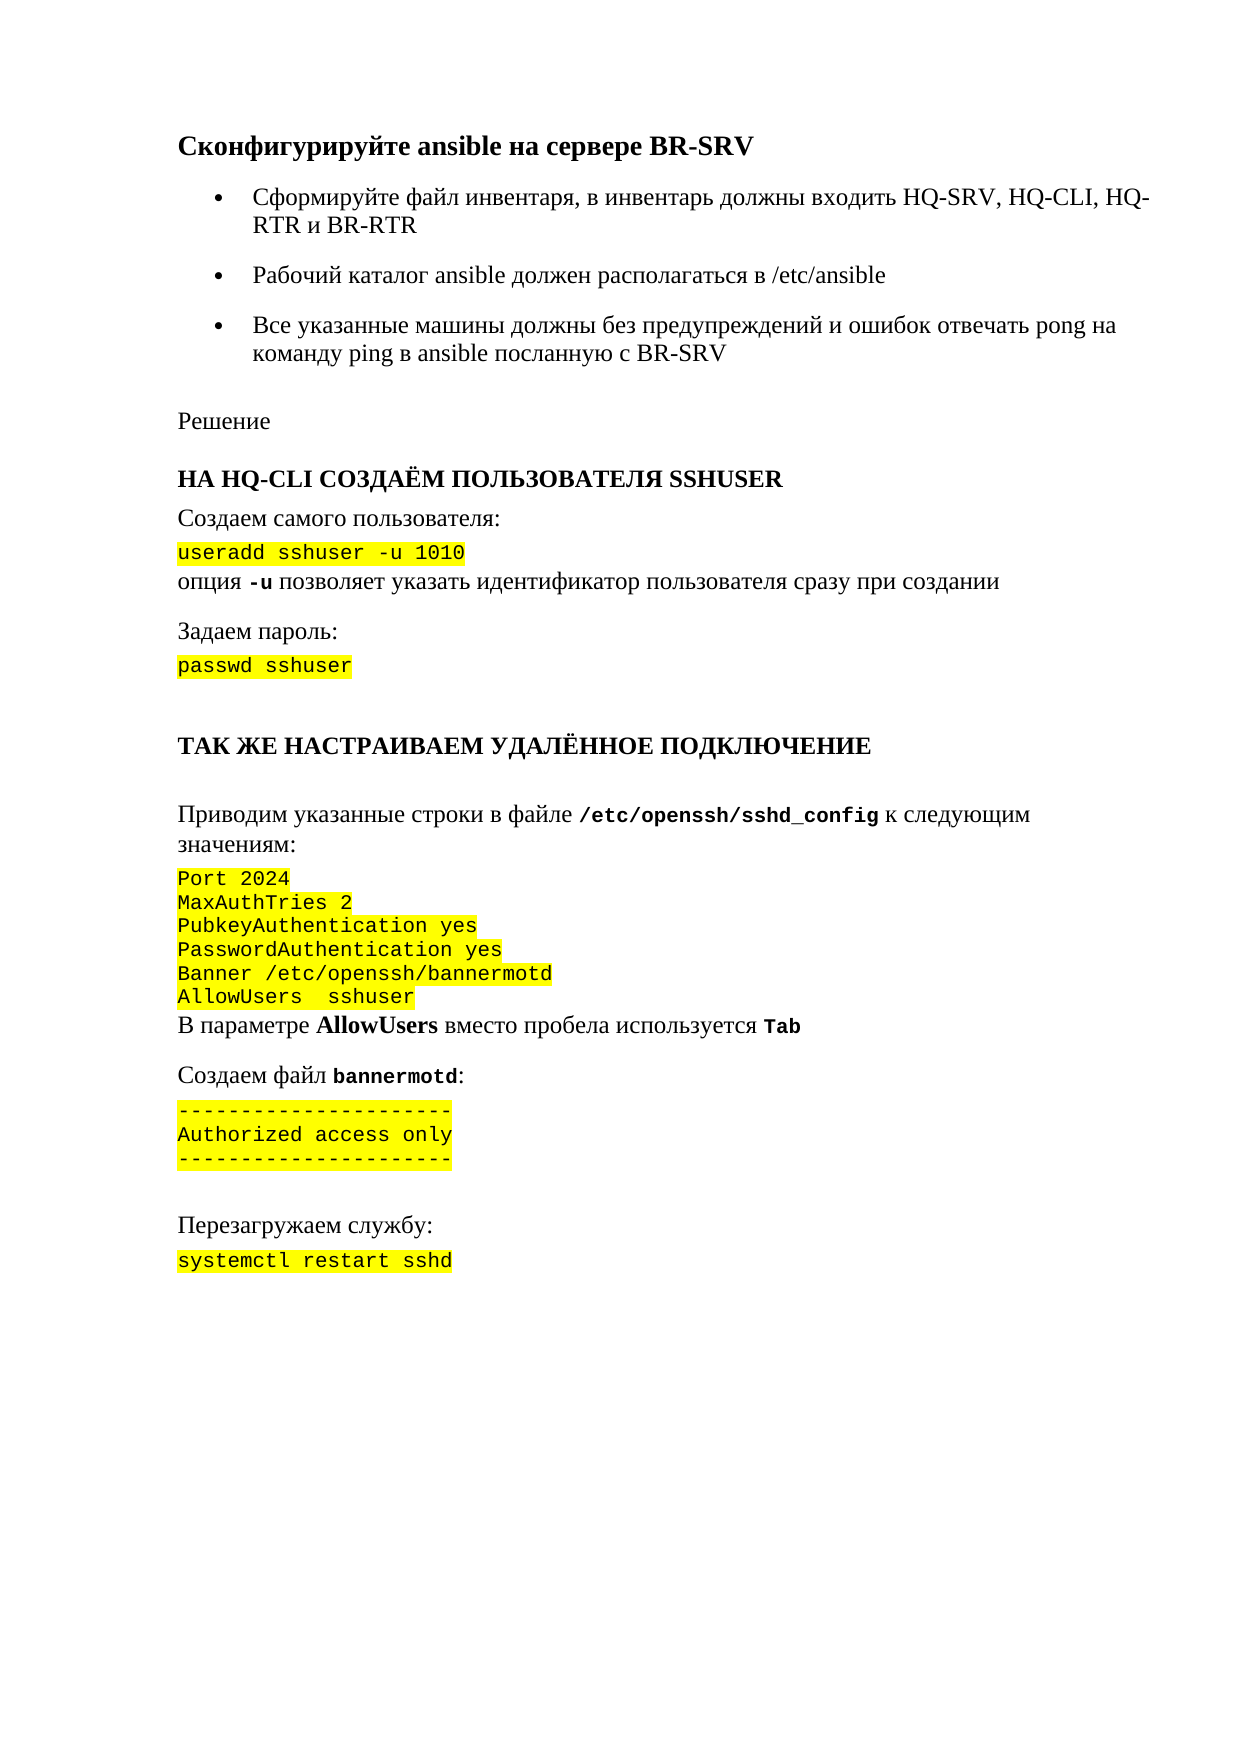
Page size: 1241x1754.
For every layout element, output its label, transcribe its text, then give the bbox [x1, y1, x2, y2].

text Port 2024 [177, 868, 1152, 892]
text ТАК ЖЕ НАСТРАИВАЕМ УДАЛЁННОЕ ПОДКЛЮЧЕНИЕ [177, 731, 1152, 760]
text Создаем самого пользователя: [177, 503, 1152, 532]
text Authorized access only [177, 1124, 1152, 1148]
text PubkeyAuthentication yes [177, 915, 1152, 939]
text Задаем пароль: [177, 616, 1152, 645]
text MaxAuthTries 2 [177, 892, 1152, 915]
text Banner /etc/openssh/bannermotd [177, 963, 1152, 986]
text НА HQ-CLI СОЗДАЁМ ПОЛЬЗОВАТЕЛЯ SSHUSER [177, 464, 1152, 493]
text Решение [177, 378, 1152, 435]
text AllowUsers sshuser [177, 986, 1152, 1010]
text опция -u позволяет указать идентификатор пользователя сразу при создании [177, 566, 1152, 595]
text passwd sshuser [177, 655, 1152, 679]
text Сконфигурируйте ansible на сервере BR-SRV [177, 128, 1152, 161]
text systemctl restart sshd [177, 1250, 1152, 1273]
text ---------------------- [177, 1100, 1152, 1124]
text Перезагружаем службу: [177, 1211, 1152, 1239]
text useradd sshuser -u 1010 [177, 542, 1152, 566]
text Приводим указанные строки в файле /etc/openssh/sshd_config к следующим значениям: [177, 799, 1152, 858]
list Сформируйте файл инвентаря, в инвентарь должны входить HQ-SRV, HQ-CLI, HQ-RTR и BR-RTR [215, 182, 1152, 239]
list Рабочий каталог ansible должен располагаться в /etc/ansible [215, 260, 1152, 289]
text Создаем файл bannermotd: [177, 1060, 1152, 1090]
text ---------------------- [177, 1148, 1152, 1171]
text В параметре AllowUsers вместо пробела используется Tab [177, 1010, 1152, 1039]
text PasswordAuthentication yes [177, 939, 1152, 963]
list Все указанные машины должны без предупреждений и ошибок отвечать pong на команду ping в ansible посланную с BR-SRV [215, 310, 1152, 367]
